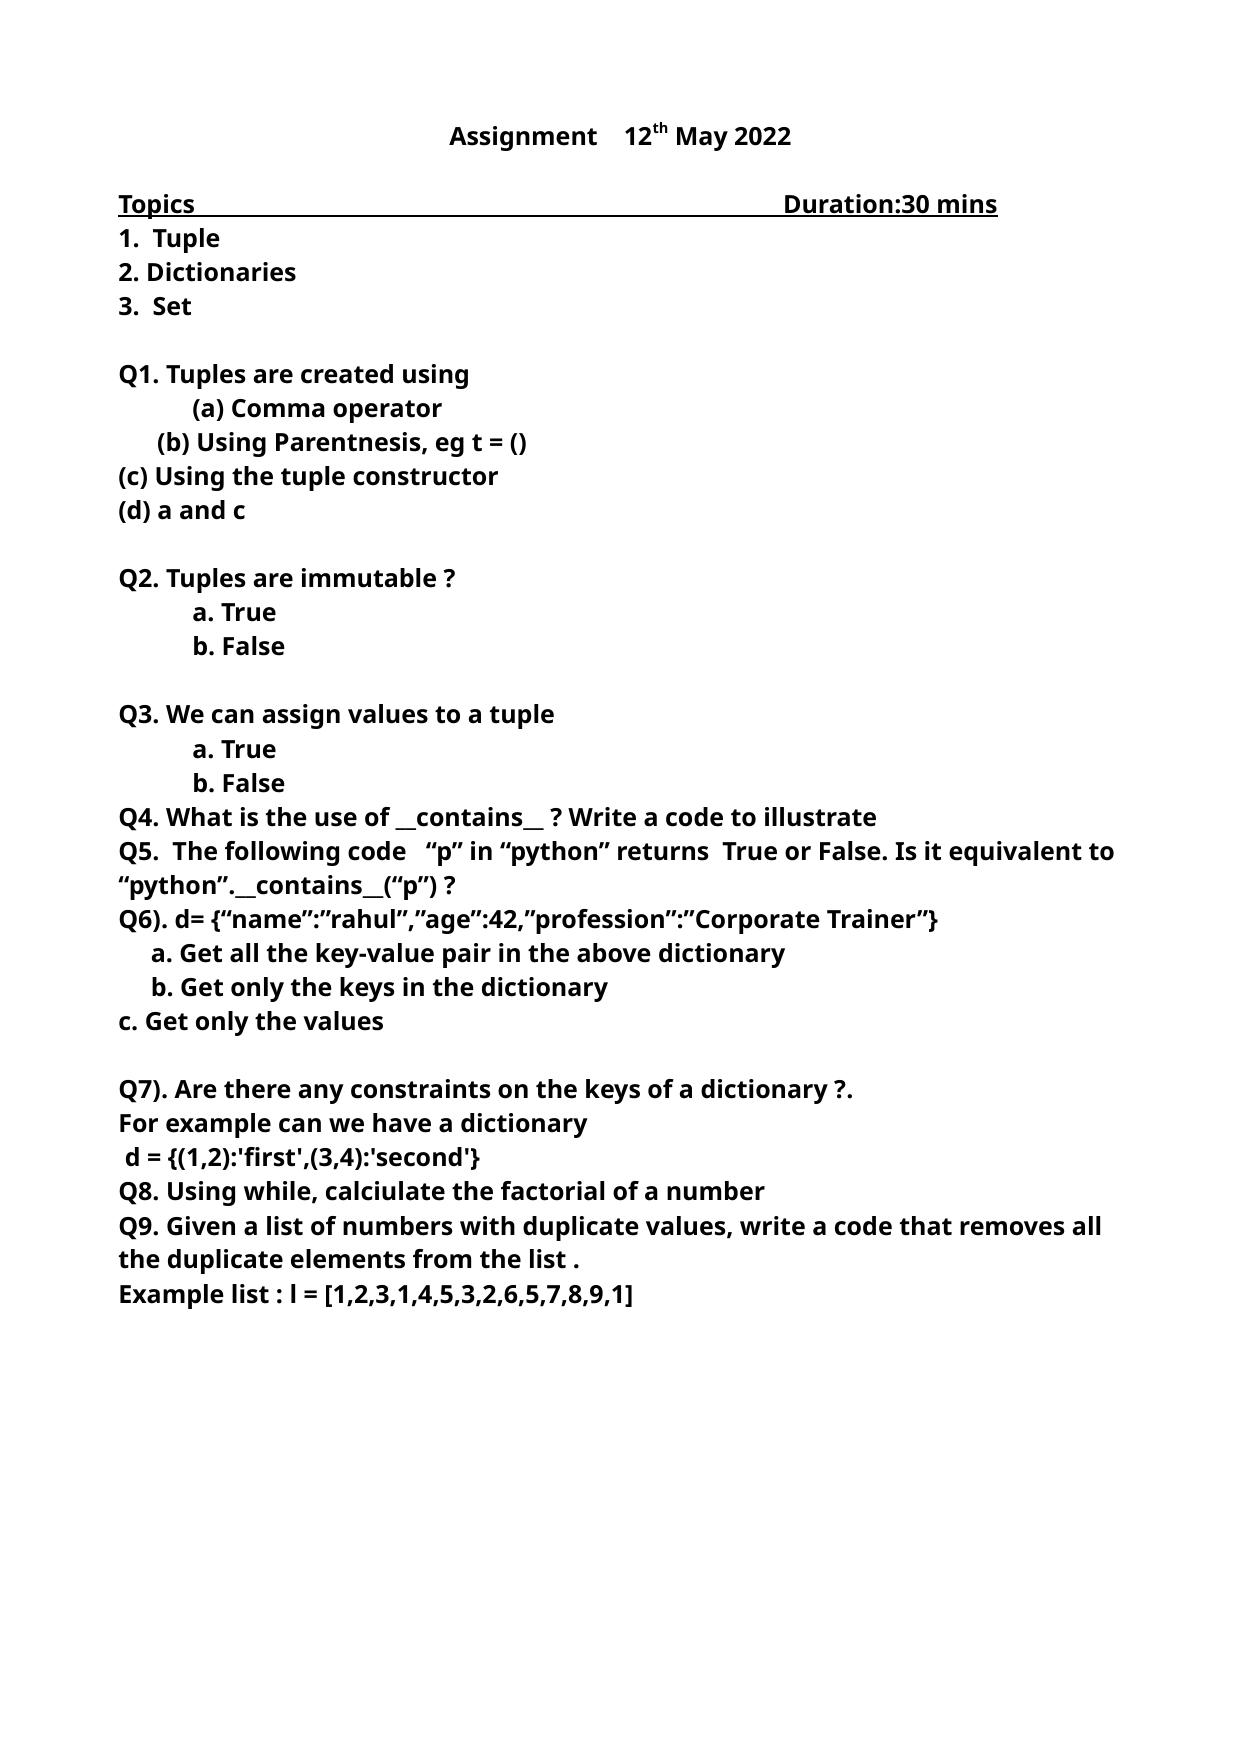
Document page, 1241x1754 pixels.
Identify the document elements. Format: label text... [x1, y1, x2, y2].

text 2. Dictionaries [118, 254, 1122, 288]
text Topics Duration:30 mins [118, 186, 1122, 220]
text a. Get all the key-value pair in the above dictionary [118, 936, 1122, 970]
text (d) a and c [118, 493, 1122, 527]
text Q8. Using while, calciulate the factorial of a number [118, 1174, 1122, 1208]
text Assignment 12th May 2022 [118, 118, 1122, 152]
text 1. Tuple [118, 220, 1122, 254]
text Q1. Tuples are created using [118, 357, 1122, 391]
text Q5. The following code “p” in “python” returns True or False. Is it equivalent to “python”.__contains__(“p”) ? [118, 833, 1122, 902]
text b. Get only the keys in the dictionary [118, 970, 1122, 1004]
text For example can we have a dictionary [118, 1106, 1122, 1140]
text b. False [118, 765, 1122, 799]
text Q7). Are there any constraints on the keys of a dictionary ?. [118, 1072, 1122, 1106]
text a. True [118, 595, 1122, 629]
text (a) Comma operator [118, 391, 1122, 425]
text (c) Using the tuple constructor [118, 459, 1122, 493]
text Q9. Given a list of numbers with duplicate values, write a code that removes all the duplicate elements from the list . [118, 1208, 1122, 1276]
text b. False [118, 629, 1122, 663]
text Q2. Tuples are immutable ? [118, 561, 1122, 595]
text Q6). d= {“name”:”rahul”,”age”:42,”profession”:”Corporate Trainer”} [118, 902, 1122, 936]
text 3. Set [118, 288, 1122, 322]
text Example list : l = [1,2,3,1,4,5,3,2,6,5,7,8,9,1] [118, 1276, 1122, 1310]
text Q3. We can assign values to a tuple [118, 697, 1122, 731]
text Q4. What is the use of __contains__ ? Write a code to illustrate [118, 799, 1122, 833]
text a. True [118, 731, 1122, 765]
text (b) Using Parentnesis, eg t = () [118, 425, 1122, 459]
text c. Get only the values [118, 1004, 1122, 1038]
text d = {(1,2):'first',(3,4):'second'} [118, 1140, 1122, 1174]
